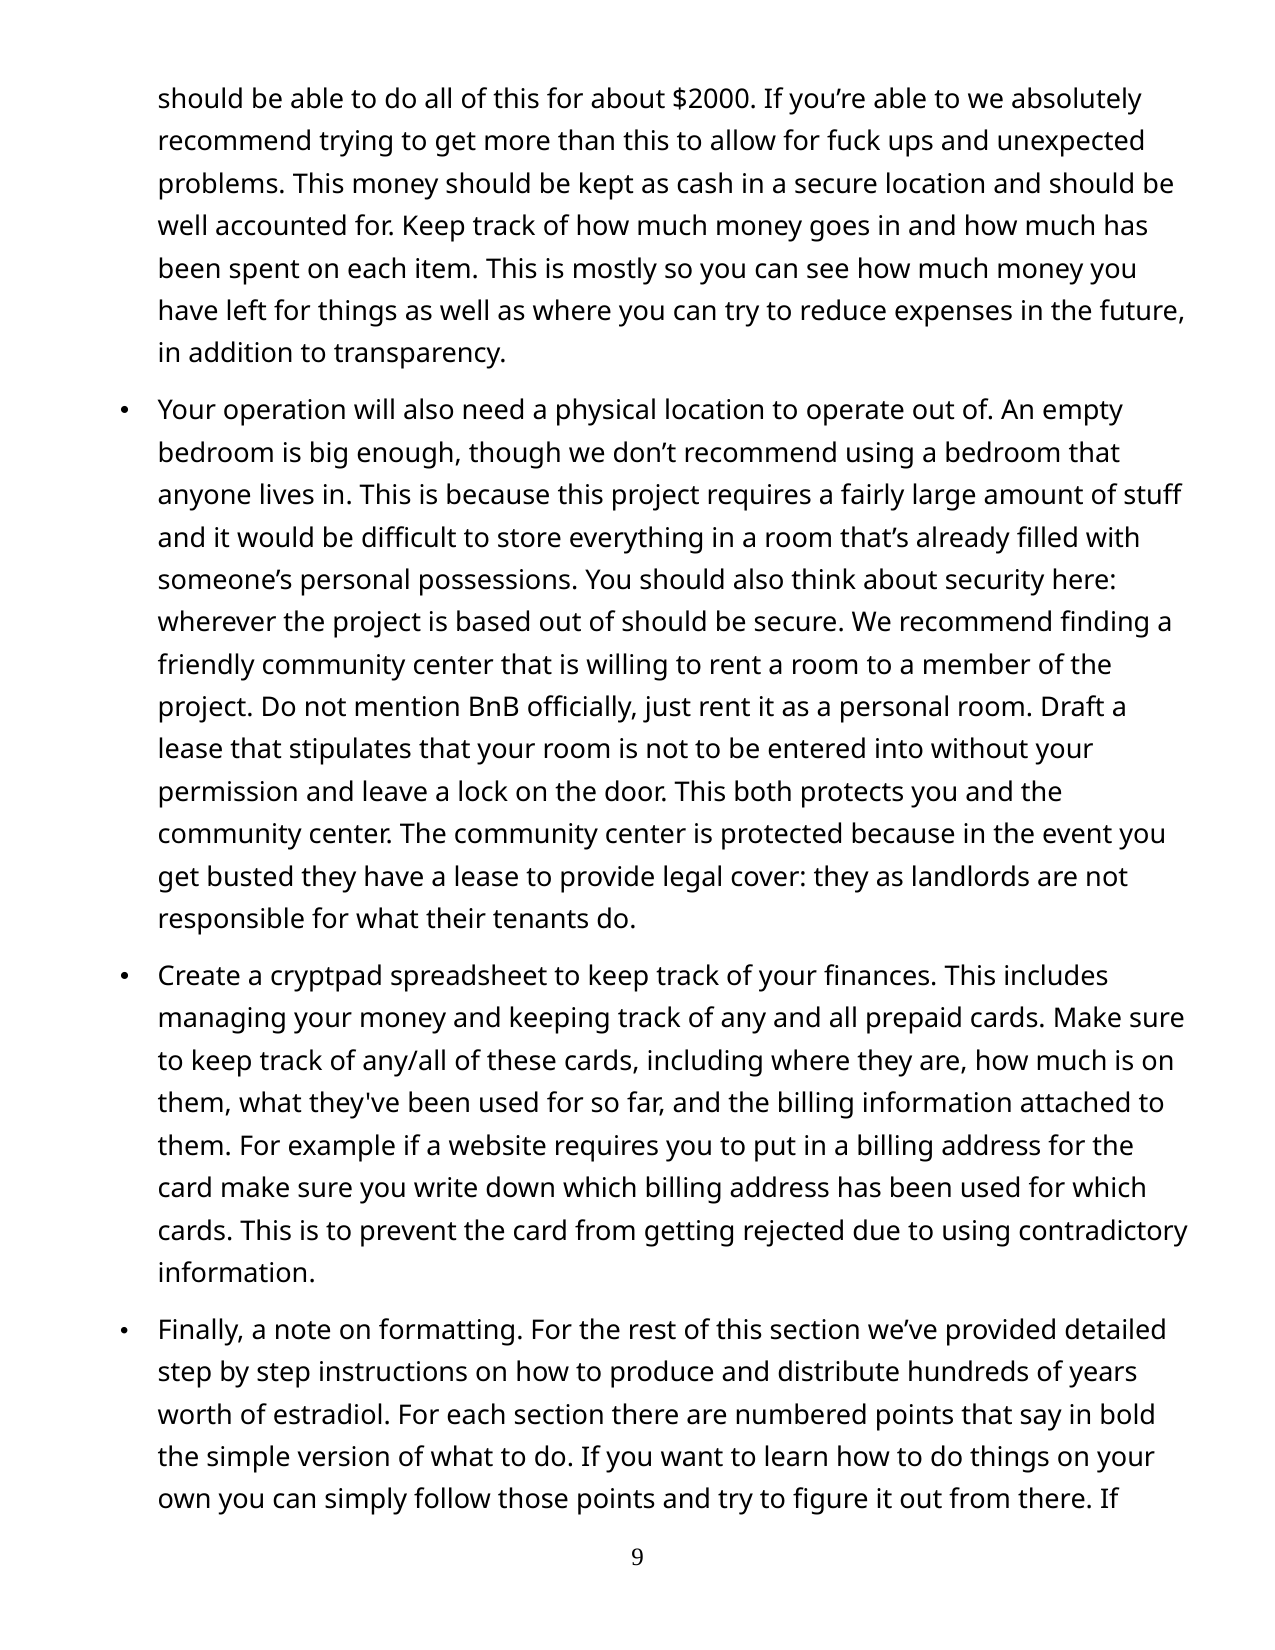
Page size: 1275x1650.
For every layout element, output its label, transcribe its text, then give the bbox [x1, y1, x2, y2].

list Create a cryptpad spreadsheet to keep track of your finances. This includes managing your money and keeping track of any and all prepaid cards. Make sure to keep track of any/all of these cards, including where they are, how much is on them, what they've been used for so far, and the billing information attached to them. For example if a website requires you to put in a billing address for the card make sure you write down which billing address has been used for which cards. This is to prevent the card from getting rejected due to using contradictory information. [120, 957, 1192, 1290]
list should be able to do all of this for about $2000. If you’re able to we absolutely recommend trying to get more than this to allow for fuck ups and unexpected problems. This money should be kept as cash in a secure location and should be well accounted for. Keep track of how much money goes in and how much has been spent on each item. This is mostly so you can see how much money you have left for things as well as where you can try to reduce expenses in the future, in addition to transparency. [120, 79, 1192, 371]
list Your operation will also need a physical location to operate out of. An empty bedroom is big enough, though we don’t recommend using a bedroom that anyone lives in. This is because this project requires a fairly large amount of stuff and it would be difficult to store everything in a room that’s already filled with someone’s personal possessions. You should also think about security here: wherever the project is based out of should be secure. We recommend finding a friendly community center that is willing to rent a room to a member of the project. Do not mention BnB officially, just rent it as a personal room. Draft a lease that stipulates that your room is not to be entered into without your permission and leave a lock on the door. This both protects you and the community center. The community center is protected because in the event you get busted they have a lease to provide legal cover: they as landlords are not responsible for what their tenants do. [120, 391, 1192, 936]
list Finally, a note on formatting. For the rest of this section we’ve provided detailed step by step instructions on how to produce and distribute hundreds of years worth of estradiol. For each section there are numbered points that say in bold the simple version of what to do. If you want to learn how to do things on your own you can simply follow those points and try to figure it out from there. If [120, 1310, 1192, 1517]
